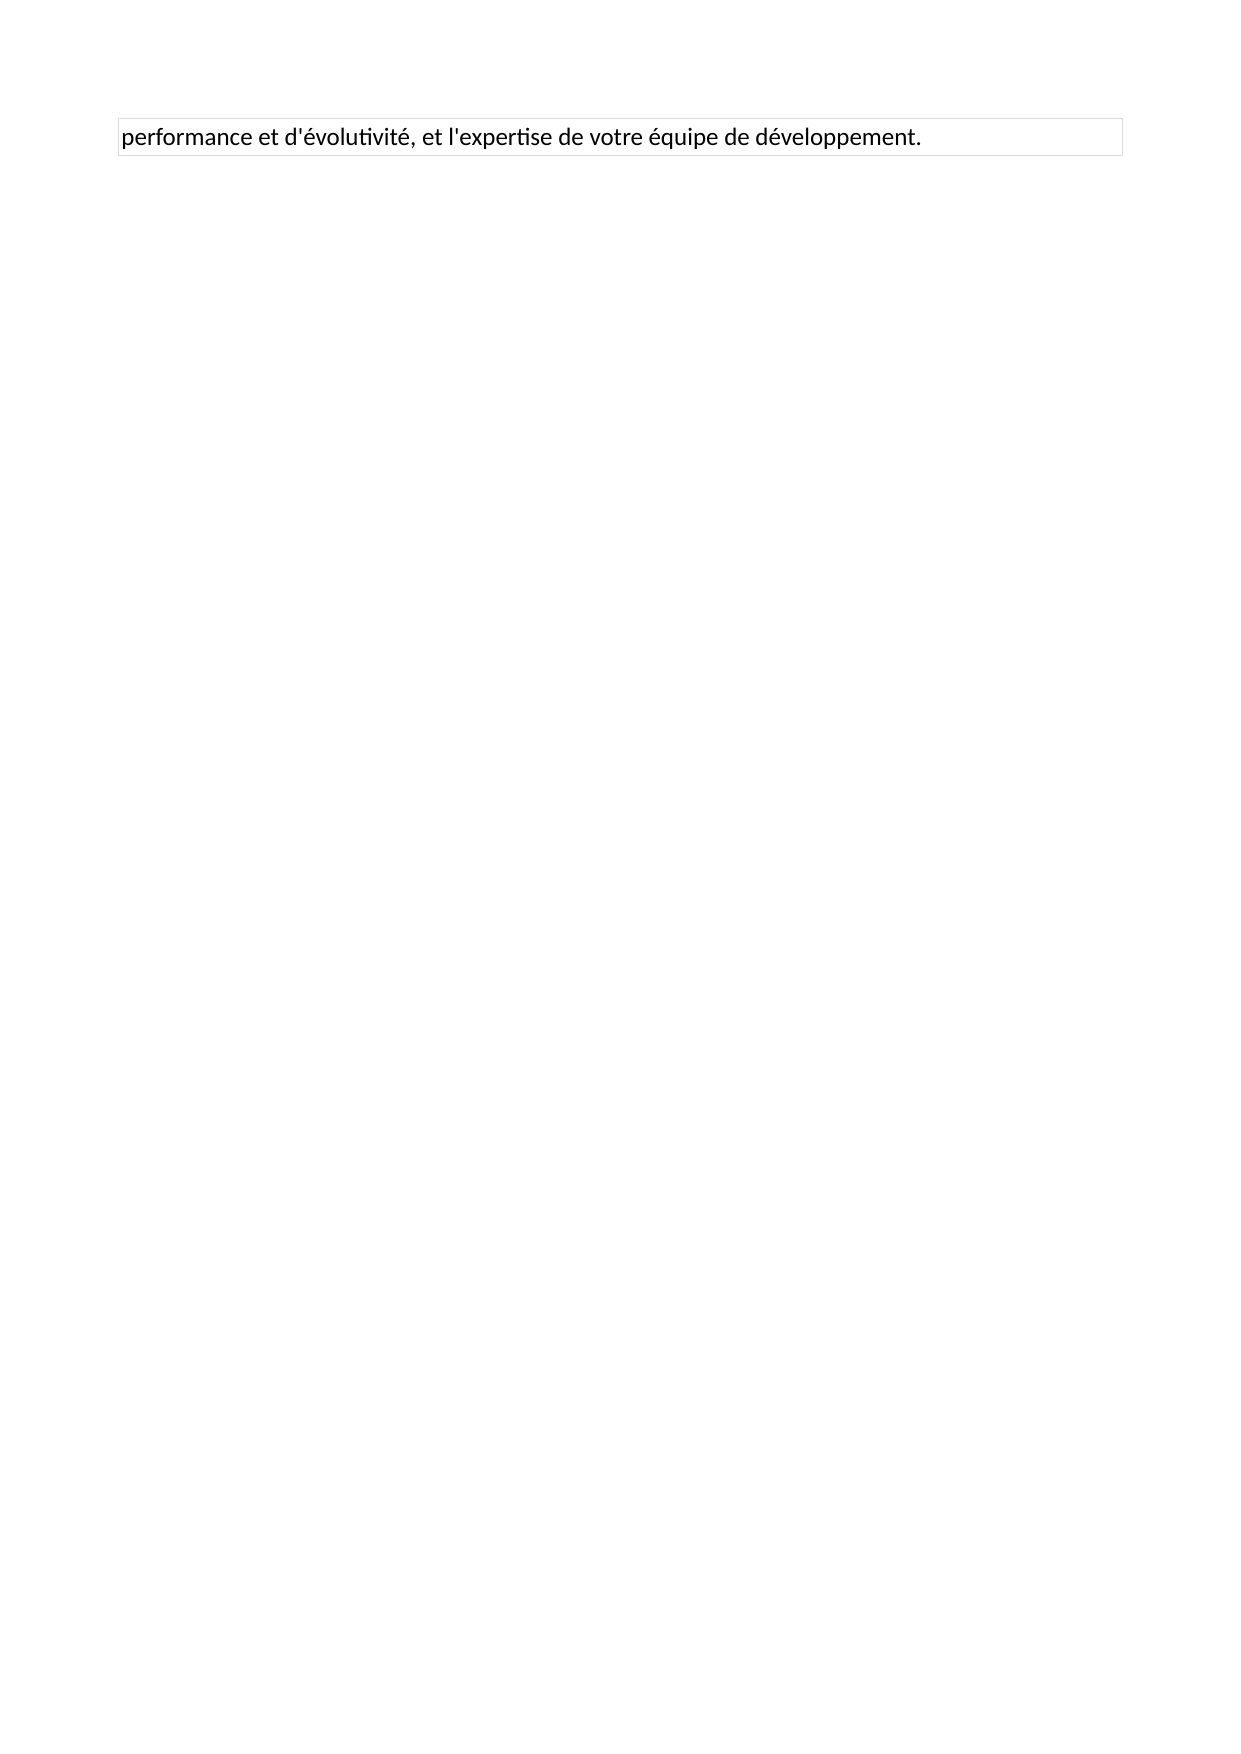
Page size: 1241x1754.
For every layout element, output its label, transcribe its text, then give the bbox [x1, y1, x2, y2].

text performance et d'évolutivité, et l'expertise de votre équipe de développement. [119, 119, 1122, 155]
